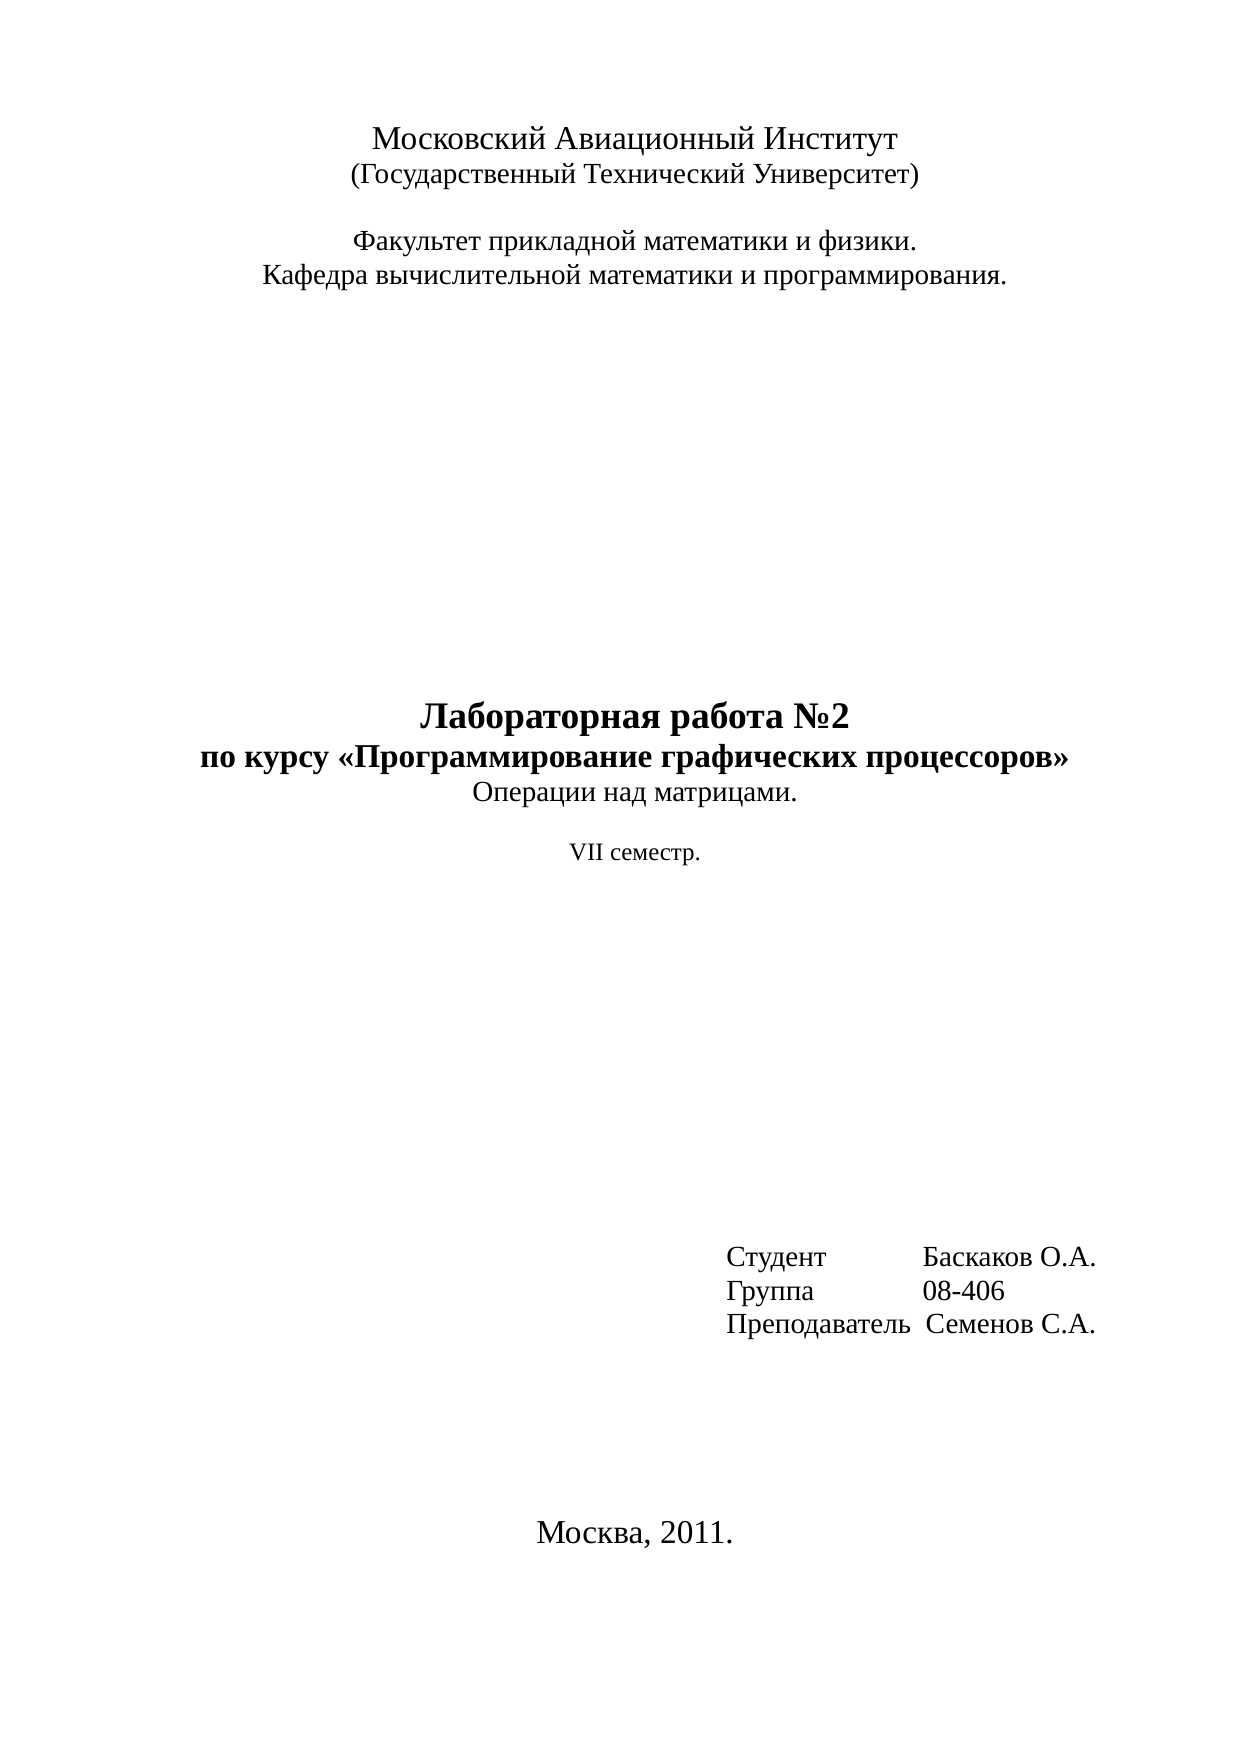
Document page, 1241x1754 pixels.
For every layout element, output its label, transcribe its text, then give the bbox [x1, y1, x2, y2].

text Операции над матрицами. [118, 774, 1122, 808]
text Студент Баскаков О.А. [118, 1239, 1122, 1273]
text Москва, 2011. [118, 1512, 1122, 1551]
text Московский Авиационный Институт [118, 118, 1122, 156]
text (Государственный Технический Университет) [118, 156, 1122, 190]
text по курсу «Программирование графических процессоров» [118, 736, 1122, 774]
text Факультет прикладной математики и физики. [118, 223, 1122, 257]
text Преподаватель Семенов С.А. [118, 1306, 1122, 1340]
text Кафедра вычислительной математики и программирования. [118, 257, 1122, 291]
text Лабораторная работа №2 [118, 693, 1122, 736]
text Группа 08-406 [118, 1273, 1122, 1306]
text VII семестр. [118, 837, 1122, 866]
